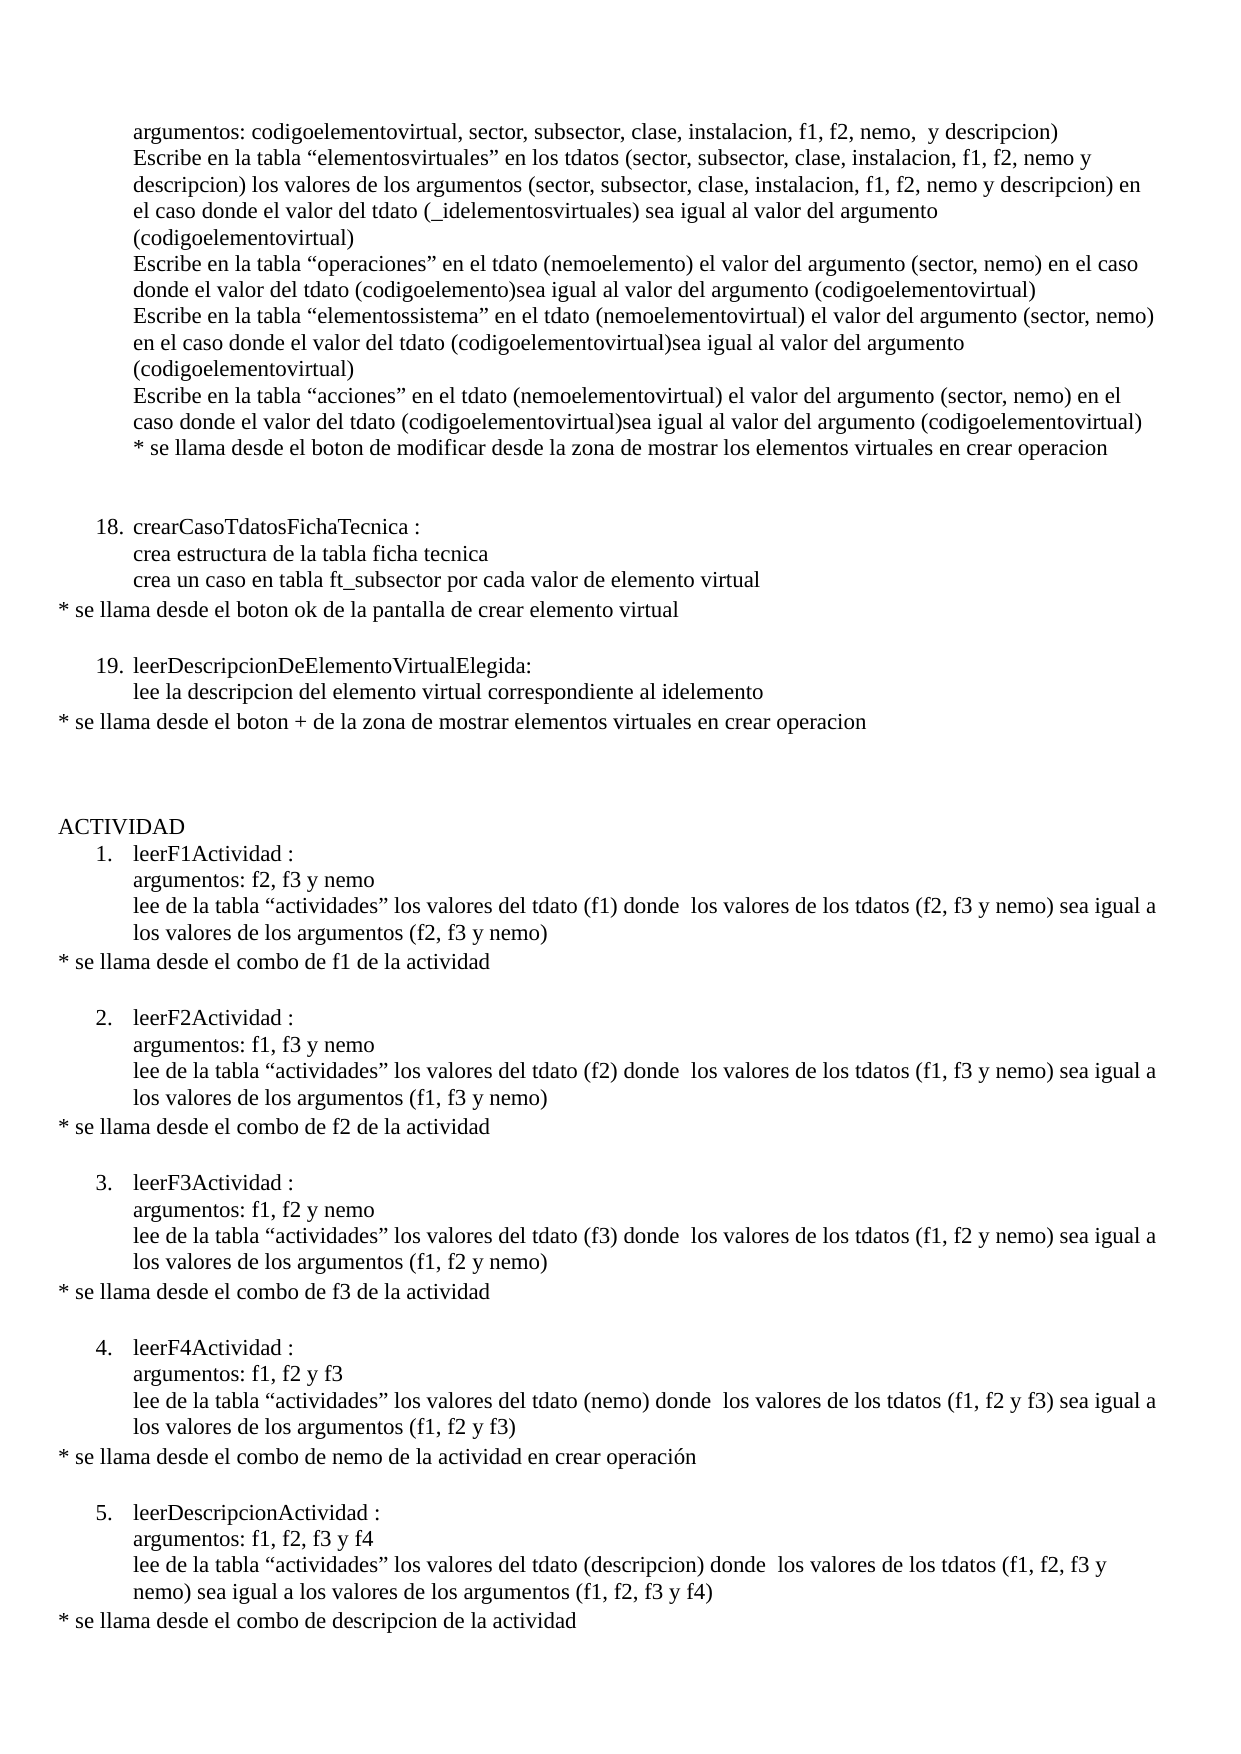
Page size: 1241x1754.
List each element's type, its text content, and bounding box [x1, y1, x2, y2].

list Escribe en la tabla “operaciones” en el tdato (nemoelemento) el valor del argumento (sector, nemo) en el caso donde el valor del tdato (codigoelemento)sea igual al valor del argumento (codigoelementovirtual) [95, 250, 1161, 303]
list lee de la tabla “actividades” los valores del tdato (nemo) donde los valores de los tdatos (f1, f2 y f3) sea igual a los valores de los argumentos (f1, f2 y f3) [95, 1387, 1161, 1439]
text * se llama desde el combo de f2 de la actividad [58, 1110, 1161, 1139]
text ACTIVIDAD [58, 813, 1161, 840]
list crea estructura de la tabla ficha tecnica [95, 540, 1161, 566]
list argumentos: f1, f2, f3 y f4 [95, 1525, 1161, 1552]
list leerF3Actividad : [95, 1169, 1161, 1196]
list crearCasoTdatosFichaTecnica : [95, 513, 1161, 540]
list Escribe en la tabla “elementosvirtuales” en los tdatos (sector, subsector, clase, instalacion, f1, f2, nemo y descripcion) los valores de los argumentos (sector, subsector, clase, instalacion, f1, f2, nemo y descripcion) en el caso donde el valor del tdato (_idelementosvirtuales) sea igual al valor del argumento (codigoelementovirtual) [95, 144, 1161, 250]
list argumentos: f2, f3 y nemo [95, 866, 1161, 892]
list lee de la tabla “actividades” los valores del tdato (f3) donde los valores de los tdatos (f1, f2 y nemo) sea igual a los valores de los argumentos (f1, f2 y nemo) [95, 1222, 1161, 1275]
list * se llama desde el boton de modificar desde la zona de mostrar los elementos virtuales en crear operacion [95, 434, 1161, 461]
text * se llama desde el combo de nemo de la actividad en crear operación [58, 1439, 1161, 1469]
list argumentos: codigoelementovirtual, sector, subsector, clase, instalacion, f1, f2, nemo, y descripcion) [95, 118, 1161, 144]
list argumentos: f1, f2 y nemo [95, 1196, 1161, 1222]
text * se llama desde el boton + de la zona de mostrar elementos virtuales en crear operacion [58, 704, 1161, 734]
list Escribe en la tabla “acciones” en el tdato (nemoelementovirtual) el valor del argumento (sector, nemo) en el caso donde el valor del tdato (codigoelementovirtual)sea igual al valor del argumento (codigoelementovirtual) [95, 382, 1161, 434]
list leerDescripcionActividad : [95, 1499, 1161, 1525]
list argumentos: f1, f3 y nemo [95, 1031, 1161, 1057]
text * se llama desde el combo de f3 de la actividad [58, 1275, 1161, 1304]
list leerF4Actividad : [95, 1334, 1161, 1360]
list argumentos: f1, f2 y f3 [95, 1360, 1161, 1387]
text * se llama desde el combo de f1 de la actividad [58, 945, 1161, 975]
list leerDescripcionDeElementoVirtualElegida: [95, 652, 1161, 678]
list leerF1Actividad : [95, 840, 1161, 866]
list Escribe en la tabla “elementossistema” en el tdato (nemoelementovirtual) el valor del argumento (sector, nemo) en el caso donde el valor del tdato (codigoelementovirtual)sea igual al valor del argumento (codigoelementovirtual) [95, 303, 1161, 382]
text * se llama desde el boton ok de la pantalla de crear elemento virtual [58, 592, 1161, 622]
list lee de la tabla “actividades” los valores del tdato (descripcion) donde los valores de los tdatos (f1, f2, f3 y nemo) sea igual a los valores de los argumentos (f1, f2, f3 y f4) [95, 1552, 1161, 1604]
list lee de la tabla “actividades” los valores del tdato (f2) donde los valores de los tdatos (f1, f3 y nemo) sea igual a los valores de los argumentos (f1, f3 y nemo) [95, 1057, 1161, 1110]
list lee de la tabla “actividades” los valores del tdato (f1) donde los valores de los tdatos (f2, f3 y nemo) sea igual a los valores de los argumentos (f2, f3 y nemo) [95, 892, 1161, 945]
list lee la descripcion del elemento virtual correspondiente al idelemento [95, 678, 1161, 704]
text * se llama desde el combo de descripcion de la actividad [58, 1604, 1161, 1634]
list leerF2Actividad : [95, 1004, 1161, 1031]
list crea un caso en tabla ft_subsector por cada valor de elemento virtual [95, 566, 1161, 592]
